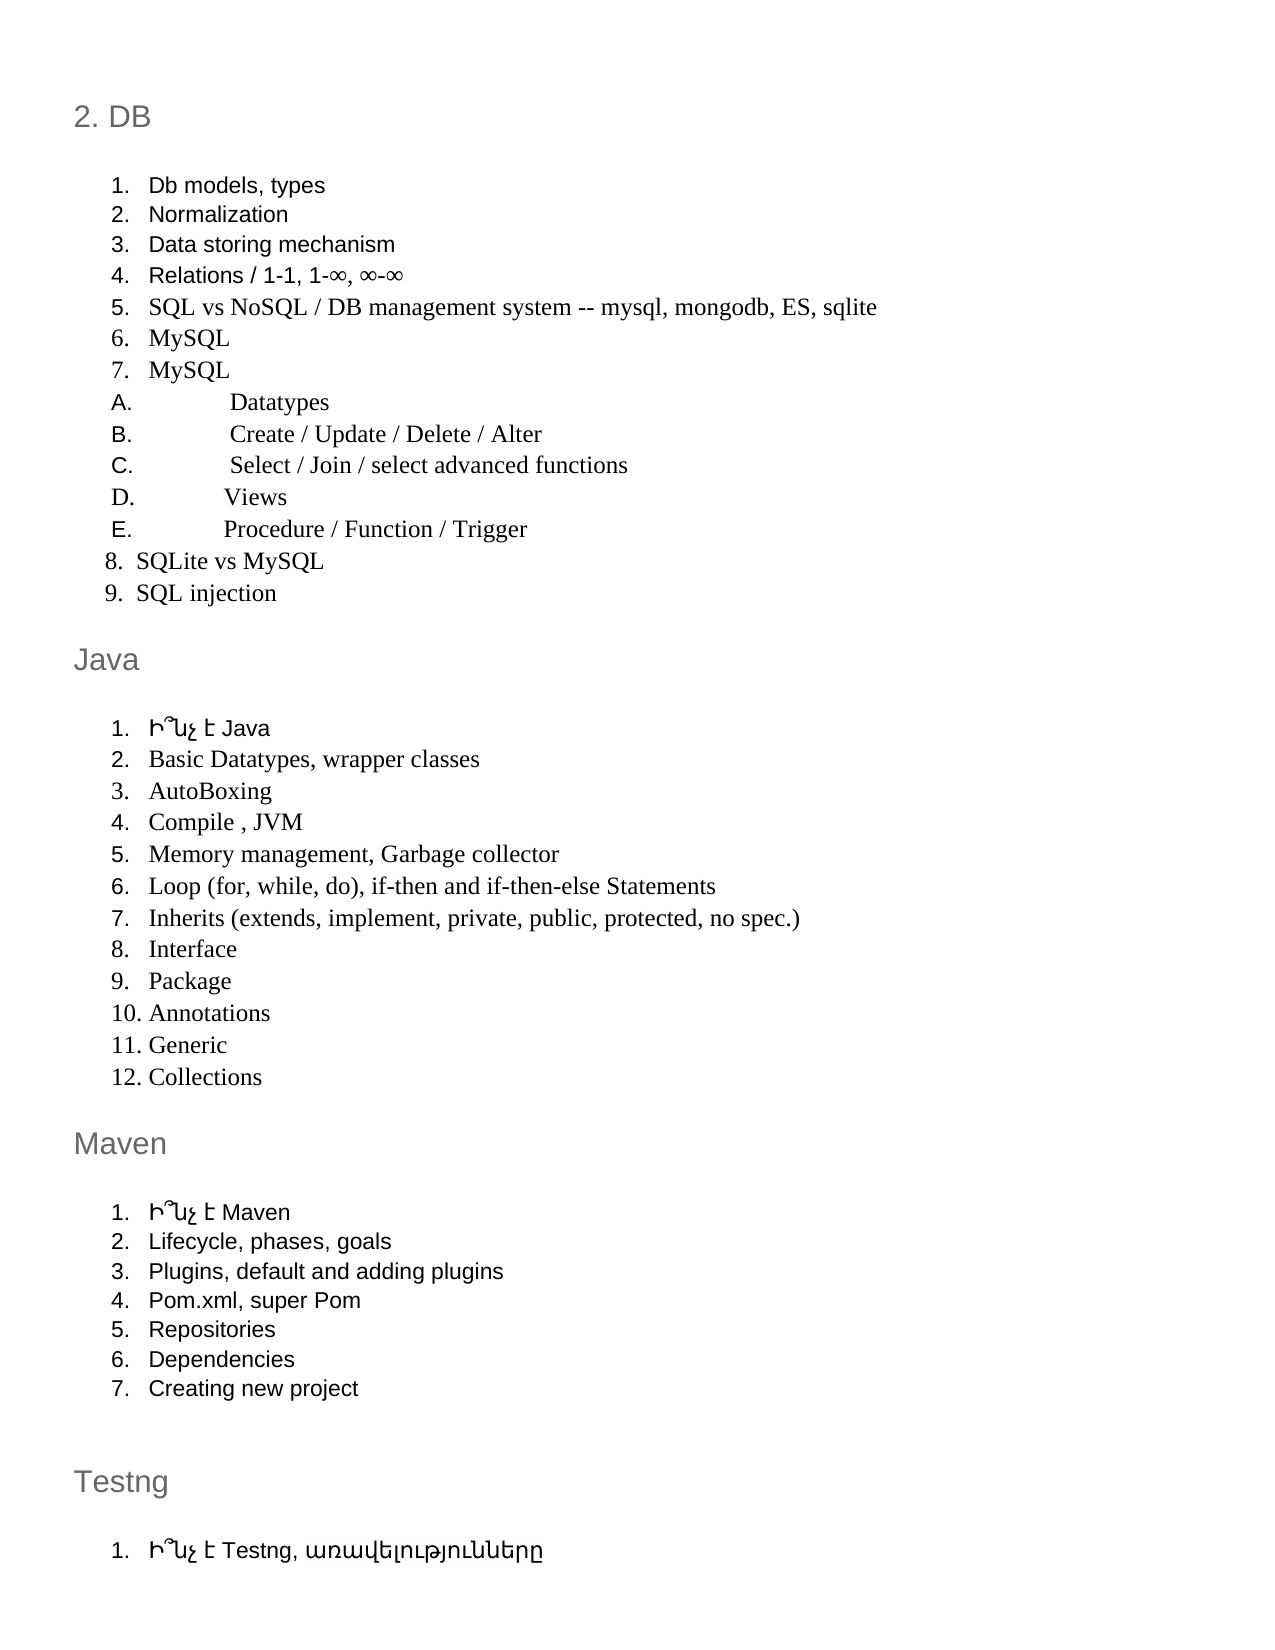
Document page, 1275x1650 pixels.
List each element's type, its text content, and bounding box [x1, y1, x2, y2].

subtitle Maven [73, 1126, 1195, 1161]
list Basic Datatypes, wrapper classes [111, 745, 1195, 773]
list Dependencies [111, 1347, 1195, 1372]
list Data storing mechanism [111, 232, 1195, 257]
list Ի՞նչ է Maven [111, 1200, 1195, 1225]
list MySQL [111, 324, 1195, 352]
list Generic [111, 1031, 1195, 1059]
list Views [111, 483, 1195, 511]
list Interface [111, 936, 1195, 963]
list Ի՞նչ է Java [111, 716, 1195, 741]
text 8. SQLite vs MySQL [73, 547, 1195, 574]
list SQL vs NoSQL / DB management system -- mysql, mongodb, ES, sqlite [111, 293, 1195, 320]
list Pom.xml, super Pom [111, 1288, 1195, 1313]
list Create / Update / Delete / Alter [111, 420, 1195, 447]
list Lifecycle, phases, goals [111, 1229, 1195, 1255]
list Datatypes [111, 388, 1195, 416]
subtitle Testng [73, 1464, 1195, 1499]
list MySQL [111, 356, 1195, 384]
list Annotations [111, 999, 1195, 1027]
list Ի՞նչ է Testng, առավելությունները [111, 1537, 1195, 1563]
list AutoBoxing [111, 777, 1195, 804]
list Normalization [111, 202, 1195, 228]
list Compile , JVM [111, 808, 1195, 836]
list Package [111, 967, 1195, 995]
list Select / Join / select advanced functions [111, 452, 1195, 479]
list Loop (for, while, do), if-then and if-then-else Statements [111, 872, 1195, 900]
list Repositories [111, 1317, 1195, 1343]
text 9. SQL injection [73, 579, 1195, 606]
list Db models, types [111, 173, 1195, 198]
list Creating new project [111, 1376, 1195, 1402]
subtitle 2. DB [73, 99, 1195, 134]
list Procedure / Function / Trigger [111, 515, 1195, 543]
list Relations / 1-1, 1-∞, ∞-∞ [111, 261, 1195, 289]
subtitle Java [73, 642, 1195, 677]
list Plugins, default and adding plugins [111, 1258, 1195, 1284]
list Inherits (extends, implement, private, public, protected, no spec.) [111, 904, 1195, 932]
list Collections [111, 1063, 1195, 1090]
list Memory management, Garbage collector [111, 840, 1195, 868]
